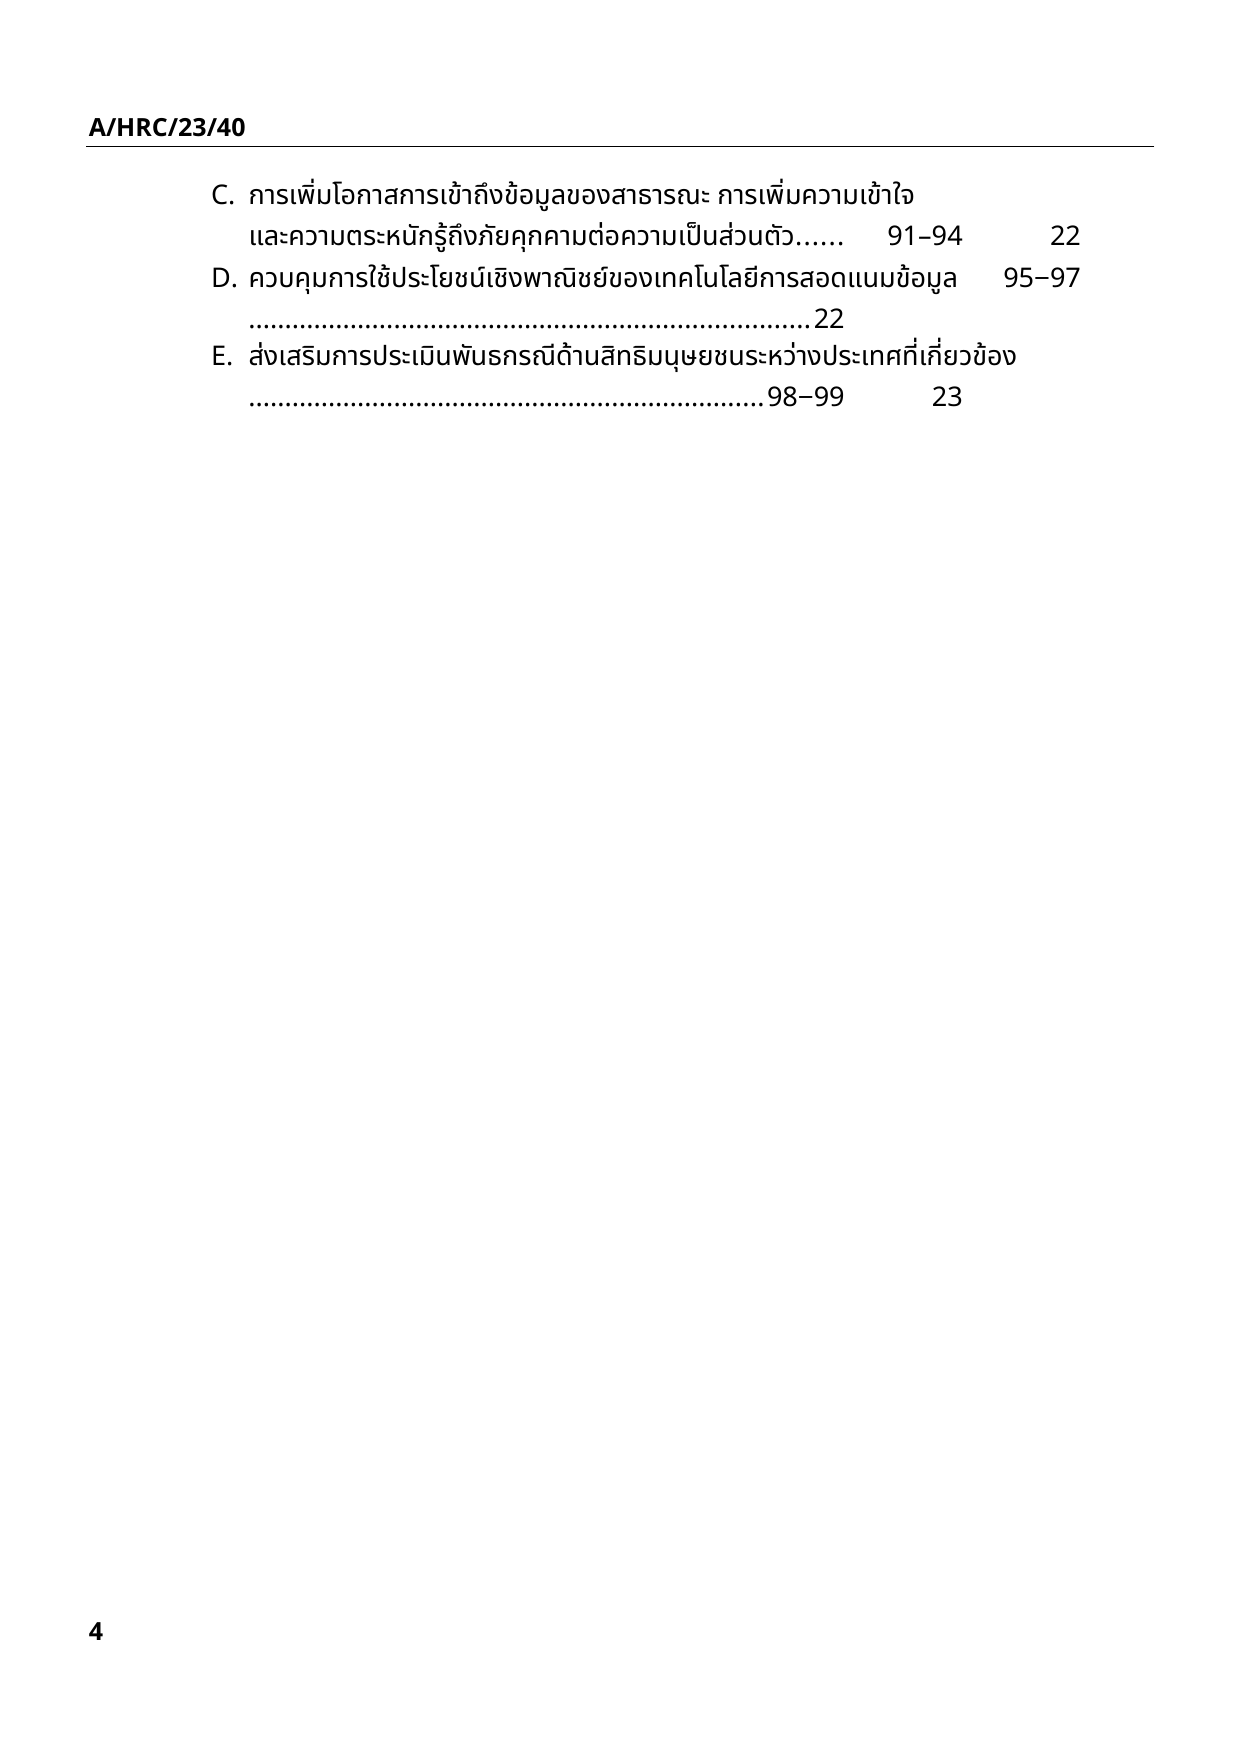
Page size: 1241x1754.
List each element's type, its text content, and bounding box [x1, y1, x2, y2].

list ส่งเสริมการประเมินพันธกรณีด้านสิทธิมนุษยชนระหว่างประเทศที่เกี่ยวข้อง 98−99 23 [211, 336, 1104, 414]
list ควบคุมการใช้ประโยชน์เชิงพาณิชย์ของเทคโนโลยีการสอดแนมข้อมูล 95−97 22 [211, 258, 1104, 336]
list การเพิ่มโอกาสการเข้าถึงข้อมูลของสาธารณะ การเพิ่มความเข้าใจ และความตระหนักรู้ถึงภัยคุกคามต่อความเป็นส่วนตัว 91–94 22 [211, 176, 1104, 258]
